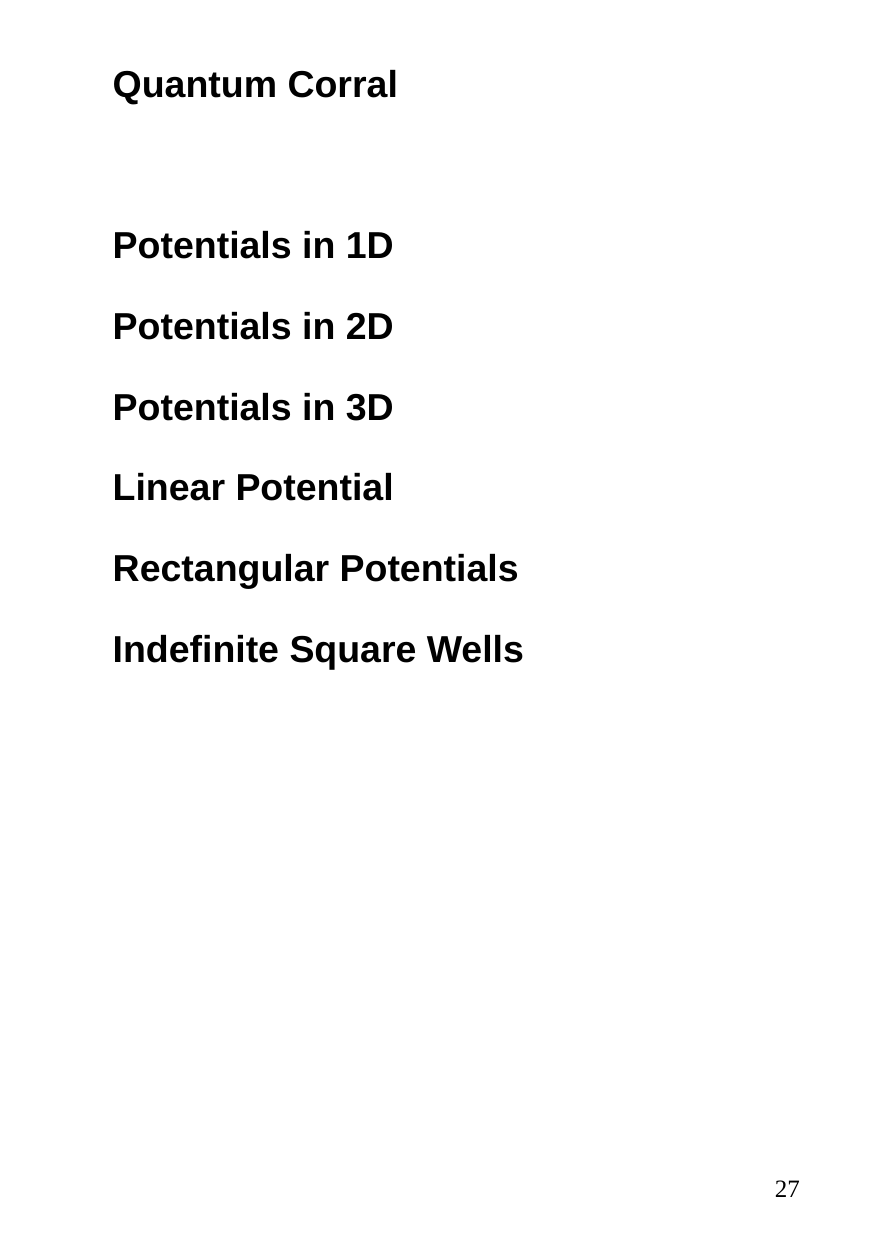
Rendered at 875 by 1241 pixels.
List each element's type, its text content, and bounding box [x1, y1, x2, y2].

subtitle Linear Potential [112, 466, 799, 509]
subtitle Rectangular Potentials [112, 546, 799, 589]
subtitle Potentials in 2D [112, 304, 799, 347]
subtitle Quantum Corral [112, 62, 799, 106]
subtitle Potentials in 3D [112, 385, 799, 428]
subtitle Potentials in 1D [112, 224, 799, 267]
subtitle Indefinite Square Wells [112, 627, 799, 670]
